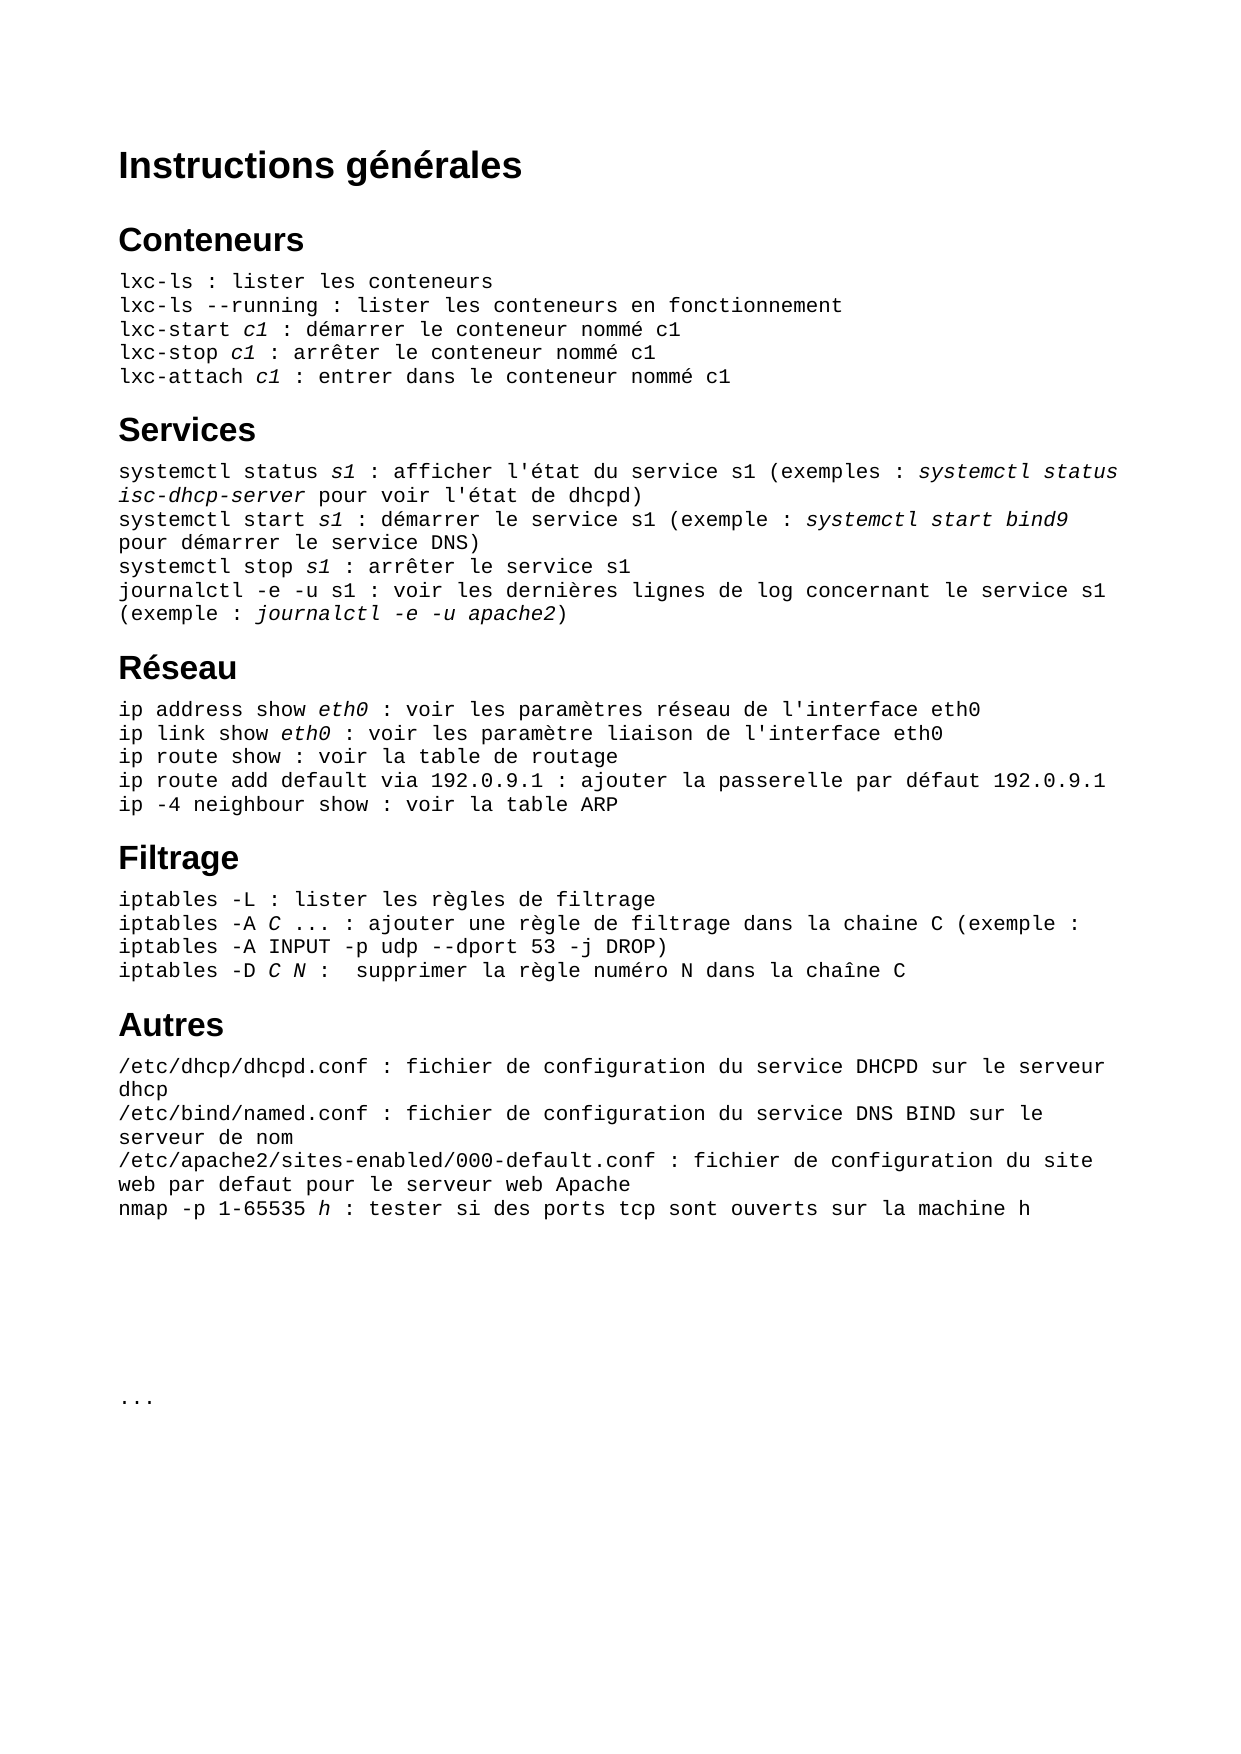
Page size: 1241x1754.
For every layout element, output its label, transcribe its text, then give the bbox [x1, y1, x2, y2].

text /etc/bind/named.conf : fichier de configuration du service DNS BIND sur le serveur de nom [118, 1103, 1122, 1150]
text ip address show eth0 : voir les paramètres réseau de l'interface eth0 [118, 699, 1122, 723]
text journalctl -e -u s1 : voir les dernières lignes de log concernant le service s1 [118, 580, 1122, 603]
text systemctl status s1 : afficher l'état du service s1 (exemples : systemctl status isc-dhcp-server pour voir l'état de dhcpd) [118, 461, 1122, 509]
subtitle Instructions générales [118, 143, 1122, 187]
text (exemple : journalctl -e -u apache2) [118, 603, 1122, 627]
text /etc/apache2/sites-enabled/000-default.conf : fichier de configuration du site web par defaut pour le serveur web Apache [118, 1150, 1122, 1198]
text lxc-start c1 : démarrer le conteneur nommé c1 [118, 318, 1122, 342]
text nmap -p 1-65535 h : tester si des ports tcp sont ouverts sur la machine h [118, 1198, 1122, 1221]
text systemctl stop s1 : arrêter le service s1 [118, 556, 1122, 580]
text lxc-stop c1 : arrêter le conteneur nommé c1 [118, 342, 1122, 366]
text lxc-attach c1 : entrer dans le conteneur nommé c1 [118, 366, 1122, 389]
text ip route add default via 192.0.9.1 : ajouter la passerelle par défaut 192.0.9.1 [118, 770, 1122, 793]
subtitle Conteneurs [118, 220, 1122, 259]
subtitle Services [118, 410, 1122, 449]
subtitle Réseau [118, 648, 1122, 686]
text lxc-ls --running : lister les conteneurs en fonctionnement [118, 295, 1122, 318]
text ip link show eth0 : voir les paramètre liaison de l'interface eth0 [118, 723, 1122, 746]
text iptables -D C N : supprimer la règle numéro N dans la chaîne C [118, 960, 1122, 984]
text ... [118, 1387, 1122, 1411]
text iptables -A C ... : ajouter une règle de filtrage dans la chaine C (exemple : iptables -A INPUT -p udp --dport 53 -j DROP) [118, 913, 1122, 960]
text lxc-ls : lister les conteneurs [118, 271, 1122, 295]
text ip route show : voir la table de routage [118, 746, 1122, 770]
text iptables -L : lister les règles de filtrage [118, 889, 1122, 913]
subtitle Filtrage [118, 838, 1122, 877]
text /etc/dhcp/dhcpd.conf : fichier de configuration du service DHCPD sur le serveur dhcp [118, 1056, 1122, 1103]
text ip -4 neighbour show : voir la table ARP [118, 793, 1122, 817]
text systemctl start s1 : démarrer le service s1 (exemple : systemctl start bind9 pour démarrer le service DNS) [118, 509, 1122, 556]
subtitle Autres [118, 1004, 1122, 1043]
